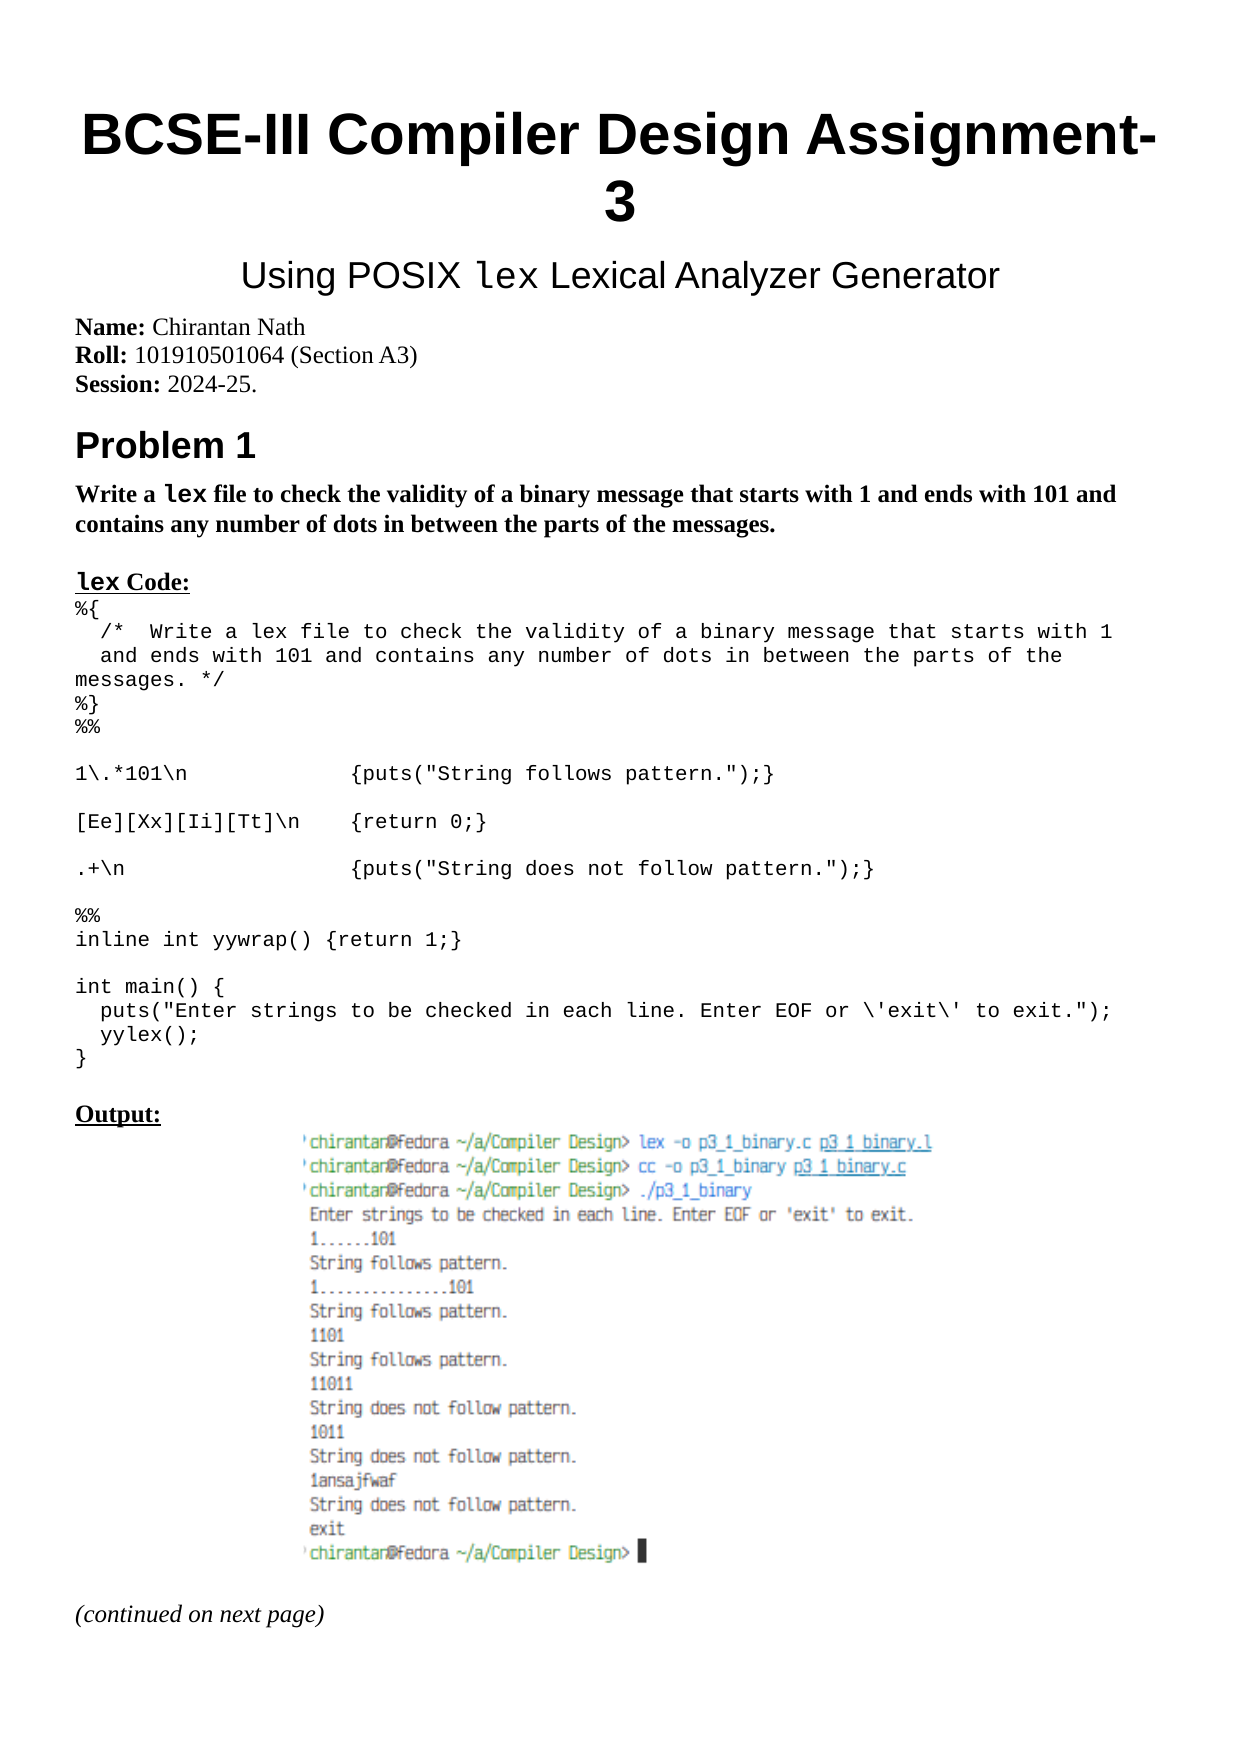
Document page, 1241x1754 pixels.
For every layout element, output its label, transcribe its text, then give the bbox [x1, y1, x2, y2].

text } [75, 1047, 1165, 1071]
text puts("Enter strings to be checked in each line. Enter EOF or \'exit\' to exit."); [75, 1000, 1165, 1023]
text Session: 2024-25. [75, 369, 1165, 398]
text %{ [75, 598, 1165, 622]
title BCSE-III Compiler Design Assignment-3 [75, 100, 1165, 234]
text Output: [75, 1099, 1165, 1128]
text Write a lex file to check the validity of a binary message that starts with 1 and ends with 101 and contains any number of dots in between the parts of the messages. [75, 479, 1165, 538]
text Roll: 101910501064 (Section A3) [75, 341, 1165, 369]
text .+\n {puts("String does not follow pattern.");} [75, 858, 1165, 882]
text /* Write a lex file to check the validity of a binary message that starts with 1 [75, 622, 1165, 645]
text and ends with 101 and contains any number of dots in between the parts of the messages. */ [75, 645, 1165, 692]
text lex Code: [75, 567, 1165, 598]
text yylex(); [75, 1023, 1165, 1047]
subtitle Using POSIX lex Lexical Analyzer Generator [75, 253, 1165, 299]
text Name: Chirantan Nath [75, 312, 1165, 341]
text 1\.*101\n {puts("String follows pattern.");} [75, 763, 1165, 787]
picture [303, 1128, 937, 1570]
text %} [75, 692, 1165, 716]
text inline int yywrap() {return 1;} [75, 929, 1165, 953]
text %% [75, 716, 1165, 740]
text %% [75, 905, 1165, 929]
subtitle Problem 1 [75, 423, 1165, 466]
text int main() { [75, 976, 1165, 1000]
text [Ee][Xx][Ii][Tt]\n {return 0;} [75, 811, 1165, 834]
text (continued on next page) [75, 1599, 1165, 1627]
